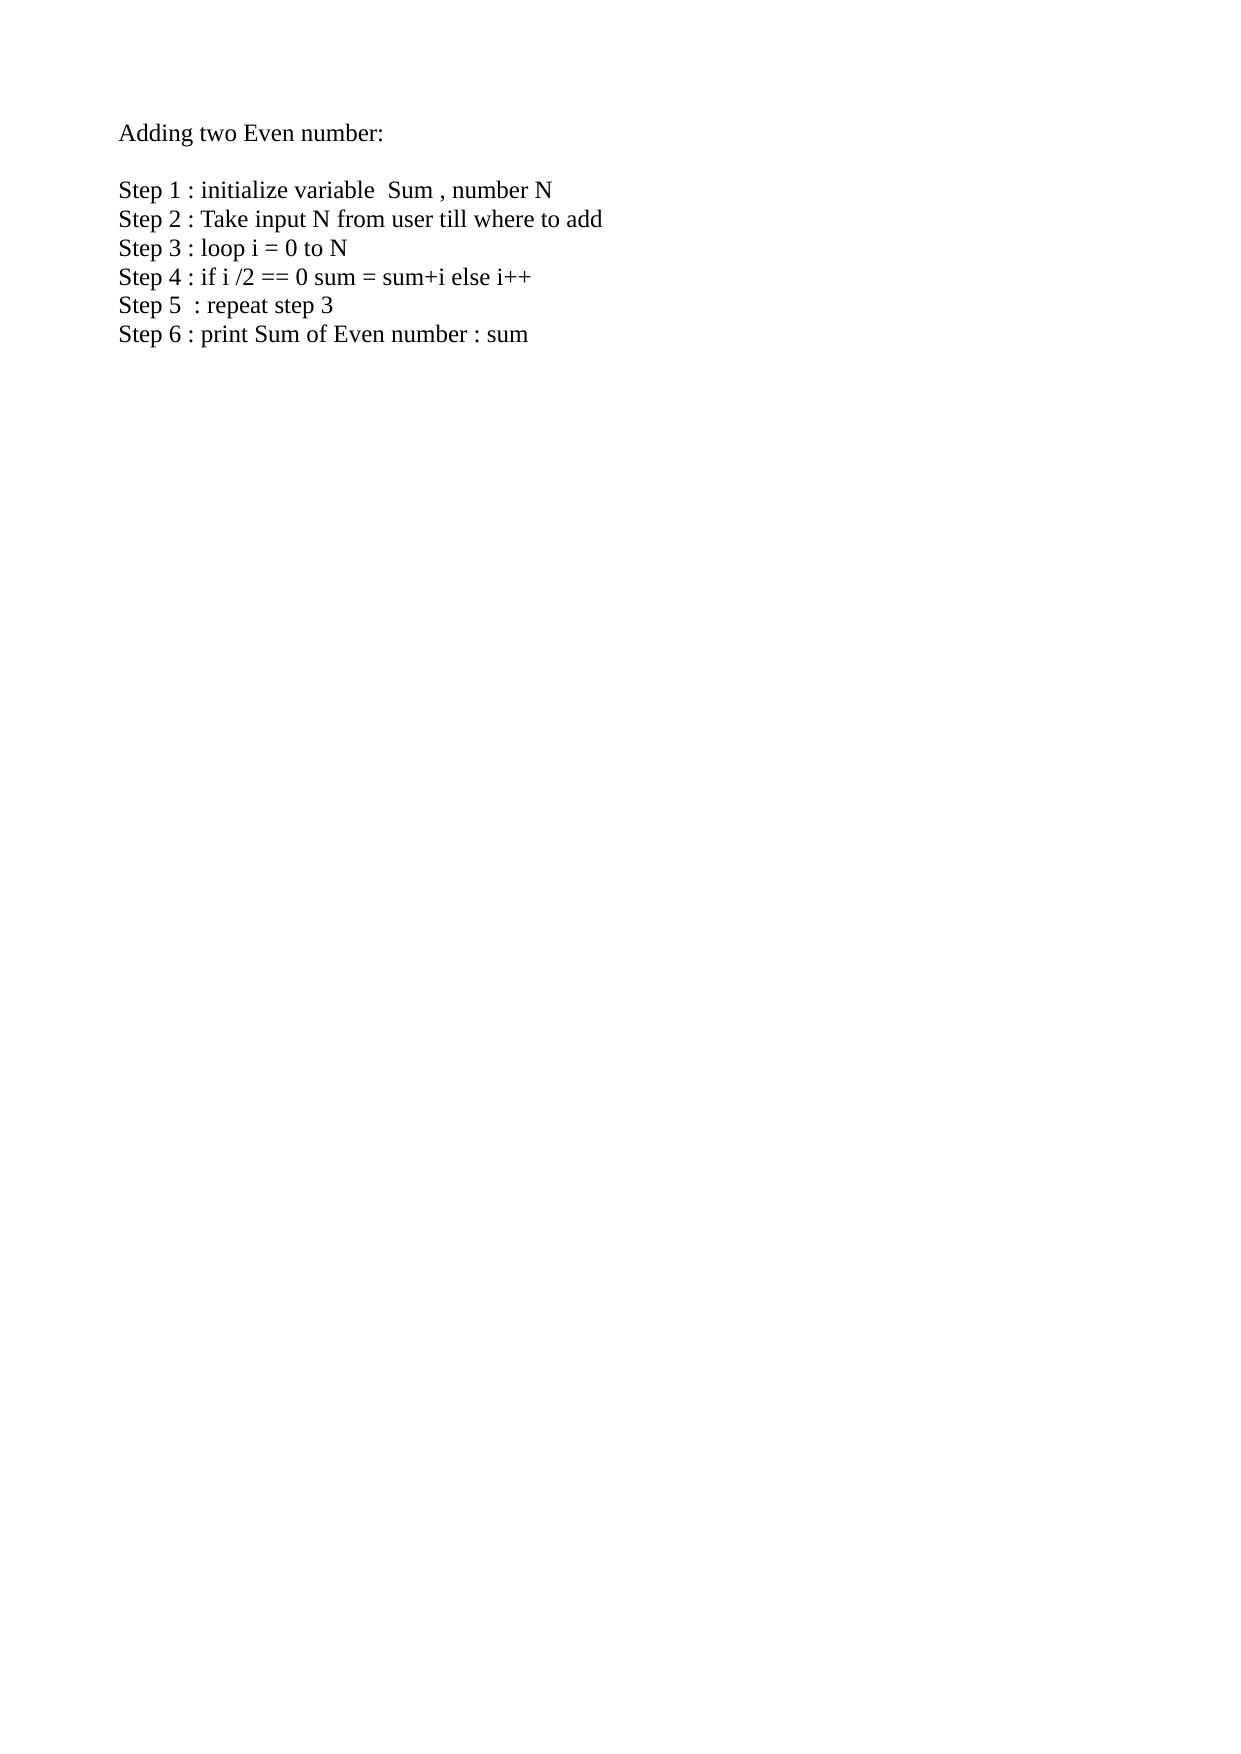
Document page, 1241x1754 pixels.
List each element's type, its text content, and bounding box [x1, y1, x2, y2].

text Step 2 : Take input N from user till where to add [118, 204, 1122, 233]
text Step 1 : initialize variable Sum , number N [118, 176, 1122, 204]
text Step 6 : print Sum of Even number : sum [118, 319, 1122, 348]
text Adding two Even number: [118, 118, 1122, 147]
text Step 3 : loop i = 0 to N [118, 233, 1122, 262]
text Step 5 : repeat step 3 [118, 291, 1122, 319]
text Step 4 : if i /2 == 0 sum = sum+i else i++ [118, 262, 1122, 291]
